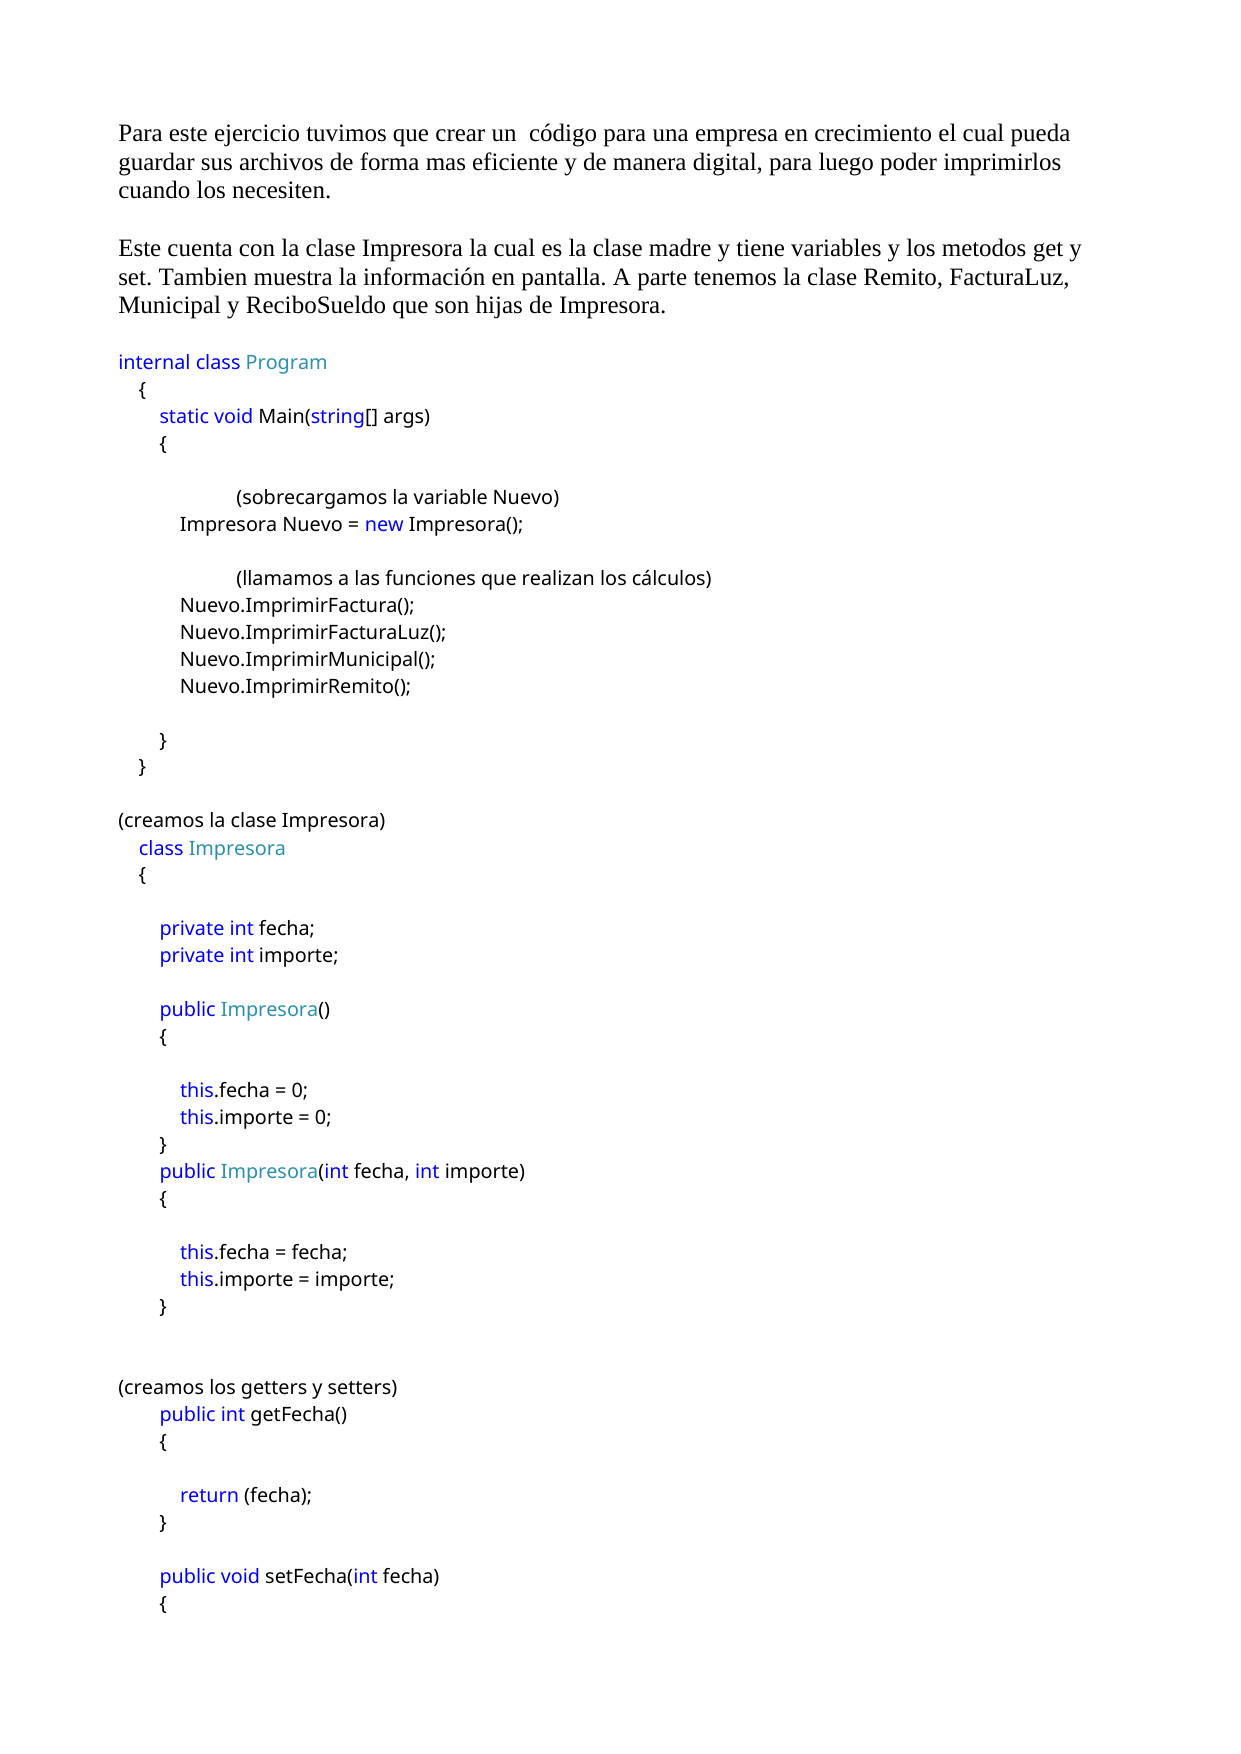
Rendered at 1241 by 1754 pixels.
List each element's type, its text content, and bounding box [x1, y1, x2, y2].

text Nuevo.ImprimirFactura(); [118, 591, 1122, 618]
text } [118, 1508, 1122, 1535]
text (llamamos a las funciones que realizan los cálculos) [118, 564, 1122, 591]
text internal class Program [118, 348, 1122, 375]
text { [118, 1427, 1122, 1454]
text (creamos la clase Impresora) [118, 807, 1122, 834]
text (creamos los getters y setters) [118, 1373, 1122, 1400]
text Para este ejercicio tuvimos que crear un código para una empresa en crecimiento el cual pueda guardar sus archivos de forma mas eficiente y de manera digital, para luego poder imprimirlos cuando los necesiten. [118, 118, 1122, 204]
text { [118, 1023, 1122, 1049]
text } [118, 1131, 1122, 1157]
text { [118, 861, 1122, 888]
text Nuevo.ImprimirFacturaLuz(); [118, 618, 1122, 645]
text Este cuenta con la clase Impresora la cual es la clase madre y tiene variables y los metodos get y set. Tambien muestra la información en pantalla. A parte tenemos la clase Remito, FacturaLuz, Municipal y ReciboSueldo que son hijas de Impresora. [118, 233, 1122, 319]
text } [118, 726, 1122, 753]
text public int getFecha() [118, 1400, 1122, 1427]
text this.importe = importe; [118, 1265, 1122, 1292]
text public Impresora(int fecha, int importe) [118, 1157, 1122, 1184]
text static void Main(string[] args) [118, 402, 1122, 429]
text } [118, 1292, 1122, 1319]
text this.fecha = fecha; [118, 1238, 1122, 1265]
text { [118, 375, 1122, 402]
text this.importe = 0; [118, 1103, 1122, 1131]
text Nuevo.ImprimirMunicipal(); [118, 645, 1122, 672]
text { [118, 1589, 1122, 1616]
text class Impresora [118, 834, 1122, 861]
text private int fecha; [118, 915, 1122, 942]
text this.fecha = 0; [118, 1077, 1122, 1103]
text } [118, 753, 1122, 780]
text public void setFecha(int fecha) [118, 1562, 1122, 1589]
text return (fecha); [118, 1481, 1122, 1508]
text public Impresora() [118, 996, 1122, 1023]
text Impresora Nuevo = new Impresora(); [118, 510, 1122, 537]
text private int importe; [118, 942, 1122, 969]
text (sobrecargamos la variable Nuevo) [118, 483, 1122, 510]
text { [118, 1184, 1122, 1211]
text { [118, 429, 1122, 456]
text Nuevo.ImprimirRemito(); [118, 672, 1122, 699]
